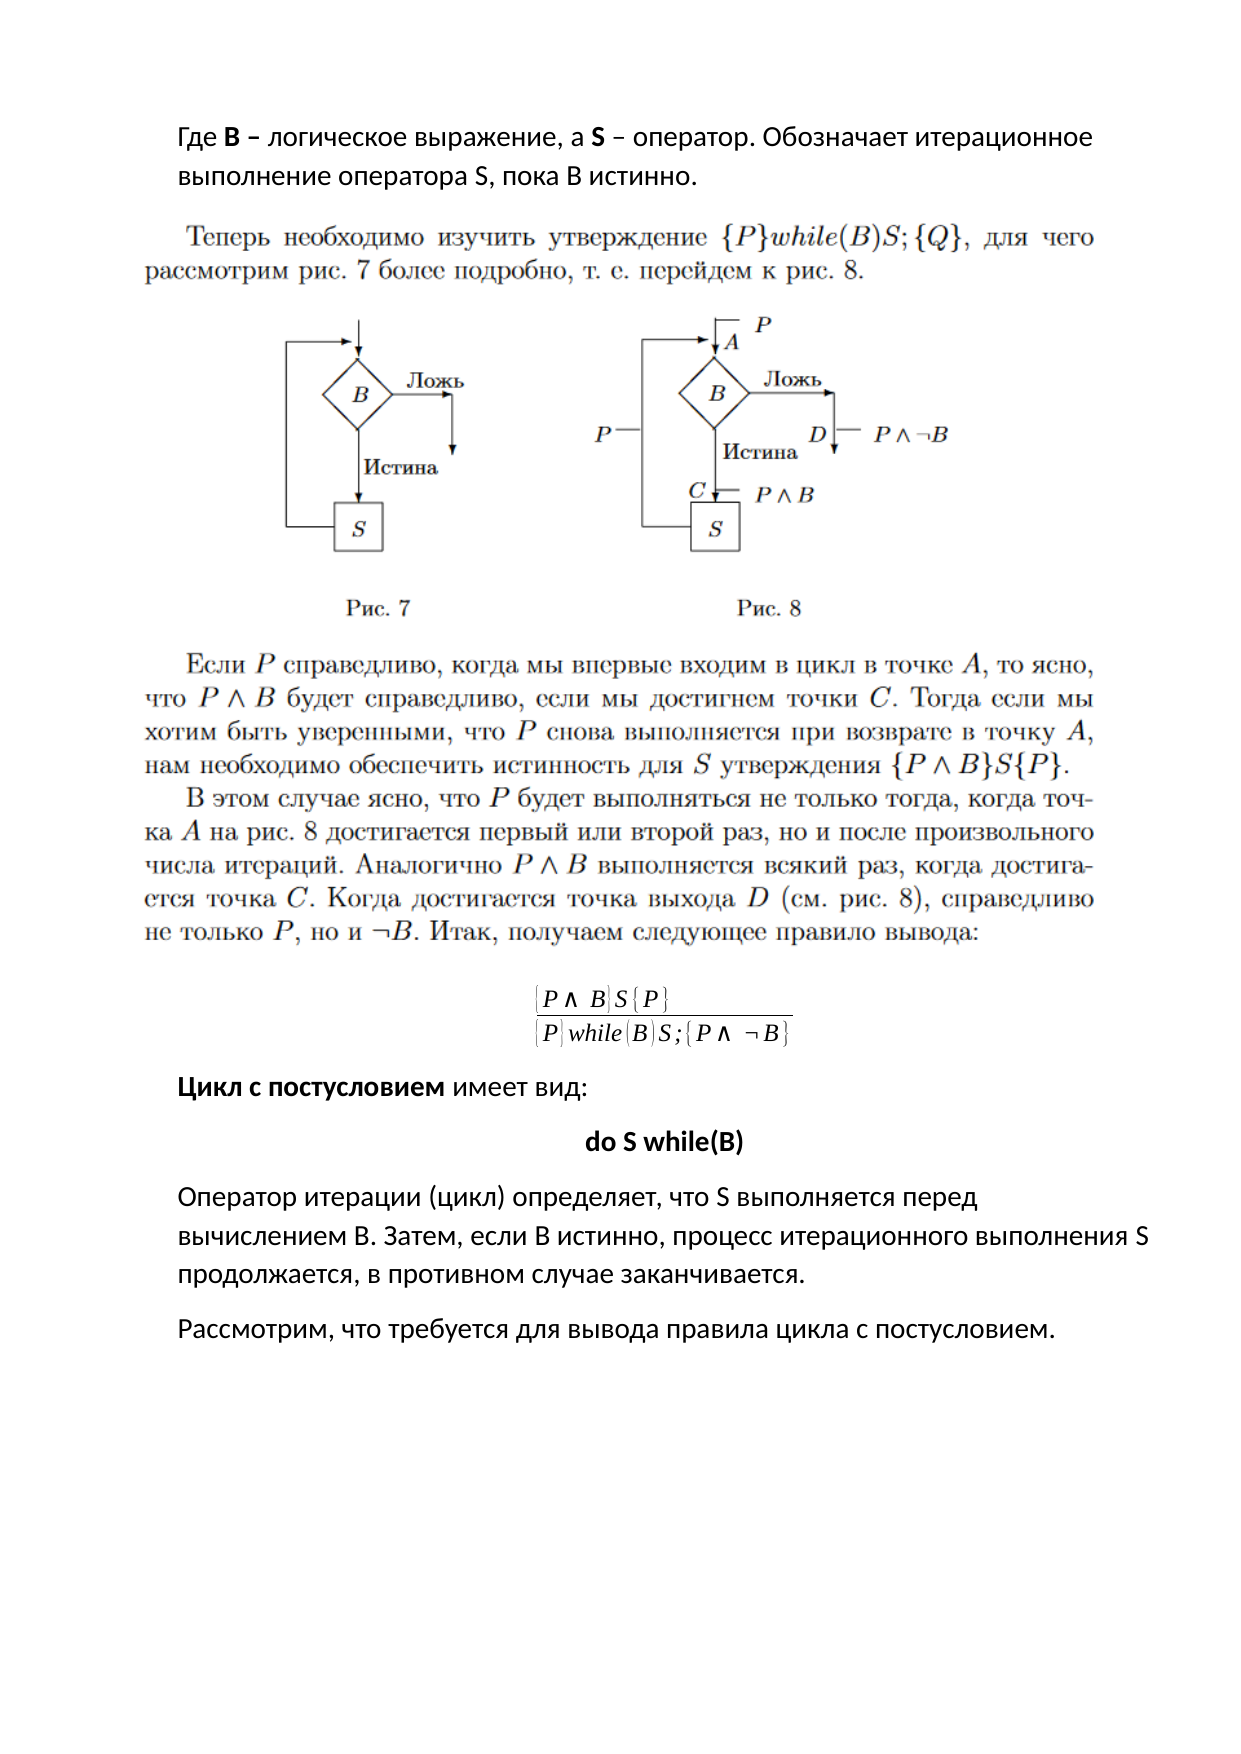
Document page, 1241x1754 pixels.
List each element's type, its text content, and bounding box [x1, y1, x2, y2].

text Где B – логическое выражение, а S – оператор. Обозначает итерационное выполнение оператора S, пока B истинно. [177, 118, 1152, 192]
picture [132, 207, 1108, 962]
text Оператор итерации (цикл) определяет, что S выполняется перед вычислением B. Затем, если B истинно, процесс итерационного выполнения S продолжается, в противном случае заканчивается. [177, 1178, 1152, 1291]
text do S while(B) [177, 1123, 1152, 1159]
text Цикл с постусловием имеет вид: [177, 1068, 1152, 1104]
text Рассмотрим, что требуется для вывода правила цикла с постусловием. [177, 1310, 1152, 1346]
